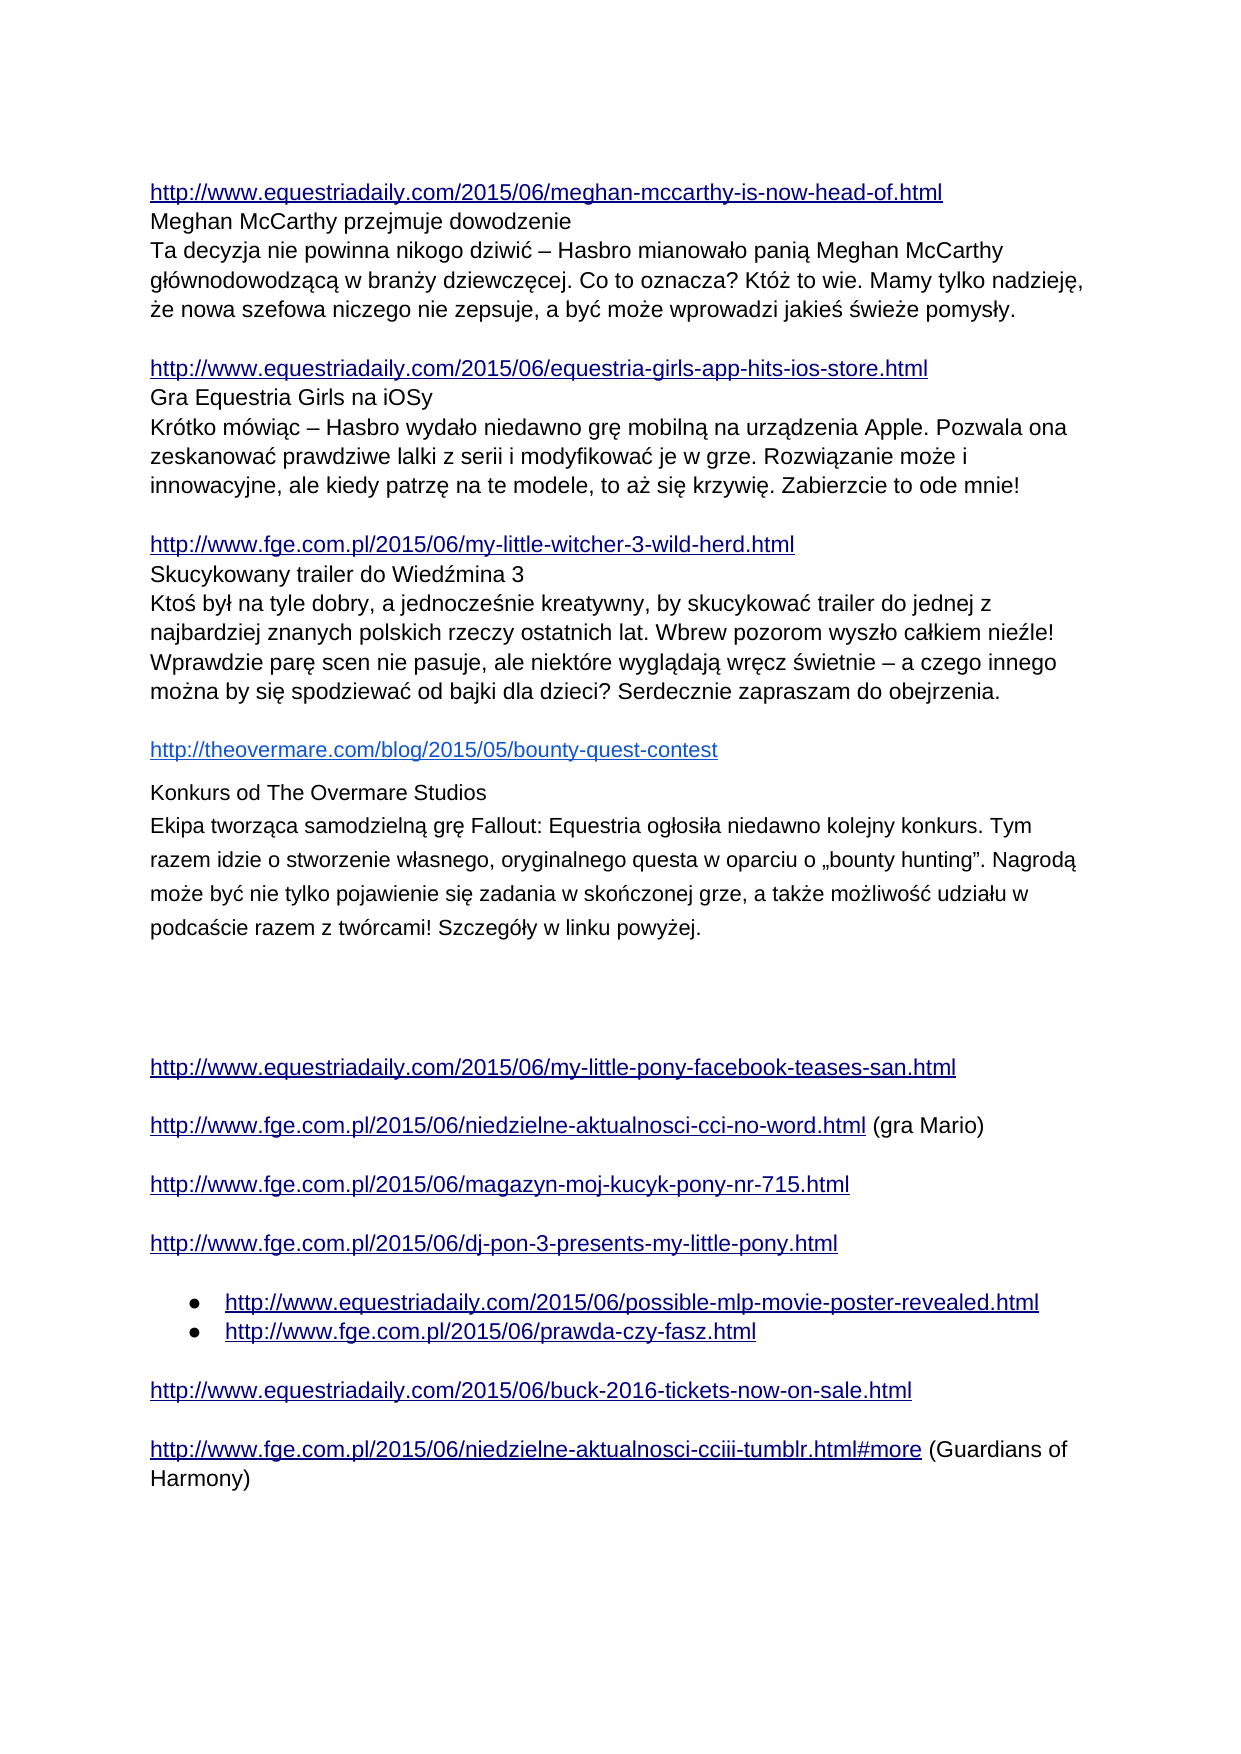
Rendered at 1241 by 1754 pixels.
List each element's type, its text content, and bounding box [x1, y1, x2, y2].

text http://www.equestriadaily.com/2015/06/equestria-girls-app-hits-ios-store.html [150, 356, 1090, 381]
text Krótko mówiąc – Hasbro wydało niedawno grę mobilną na urządzenia Apple. Pozwala ona zeskanować prawdziwe lalki z serii i modyfikować je w grze. Rozwiązanie może i innowacyjne, ale kiedy patrzę na te modele, to aż się krzywię. Zabierzcie to ode mnie! [150, 414, 1090, 499]
list http://www.fge.com.pl/2015/06/prawda-czy-fasz.html [187, 1319, 1090, 1344]
text Konkurs od The Overmare Studios [150, 780, 1090, 805]
text http://www.fge.com.pl/2015/06/my-little-witcher-3-wild-herd.html [150, 532, 1090, 557]
text Ekipa tworząca samodzielną grę Fallout: Equestria ogłosiła niedawno kolejny konkurs. Tym razem idzie o stworzenie własnego, oryginalnego questa w oparciu o „bounty hunting”. Nagrodą może być nie tylko pojawienie się zadania w skończonej grze, a także możliwość udziału w podcaście razem z twórcami! Szczegóły w linku powyżej. [150, 814, 1090, 940]
text http://www.fge.com.pl/2015/06/niedzielne-aktualnosci-cci-no-word.html (gra Mario) [150, 1113, 1090, 1139]
text http://theovermare.com/blog/2015/05/bounty-quest-contest [150, 737, 1090, 762]
text http://www.fge.com.pl/2015/06/dj-pon-3-presents-my-little-pony.html [150, 1231, 1090, 1256]
text http://www.fge.com.pl/2015/06/magazyn-moj-kucyk-pony-nr-715.html [150, 1172, 1090, 1198]
text Ktoś był na tyle dobry, a jednocześnie kreatywny, by skucykować trailer do jednej z najbardziej znanych polskich rzeczy ostatnich lat. Wbrew pozorom wyszło całkiem nieźle! Wprawdzie parę scen nie pasuje, ale niektóre wyglądają wręcz świetnie – a czego innego można by się spodziewać od bajki dla dzieci? Serdecznie zapraszam do obejrzenia. [150, 591, 1090, 704]
text http://www.equestriadaily.com/2015/06/buck-2016-tickets-now-on-sale.html [150, 1378, 1090, 1403]
text http://www.fge.com.pl/2015/06/niedzielne-aktualnosci-cciii-tumblr.html#more (Guardians of Harmony) [150, 1436, 1090, 1491]
text Gra Equestria Girls na iOSy [150, 385, 1090, 411]
list http://www.equestriadaily.com/2015/06/possible-mlp-movie-poster-revealed.html [187, 1289, 1090, 1315]
text Skucykowany trailer do Wiedźmina 3 [150, 561, 1090, 587]
text http://www.equestriadaily.com/2015/06/meghan-mccarthy-is-now-head-of.html [150, 179, 1090, 205]
text Ta decyzja nie powinna nikogo dziwić – Hasbro mianowało panią Meghan McCarthy głównodowodzącą w branży dziewczęcej. Co to oznacza? Któż to wie. Mamy tylko nadzieję, że nowa szefowa niczego nie zepsuje, a być może wprowadzi jakieś świeże pomysły. [150, 238, 1090, 322]
text Meghan McCarthy przejmuje dowodzenie [150, 209, 1090, 234]
text http://www.equestriadaily.com/2015/06/my-little-pony-facebook-teases-san.html [150, 1054, 1090, 1080]
